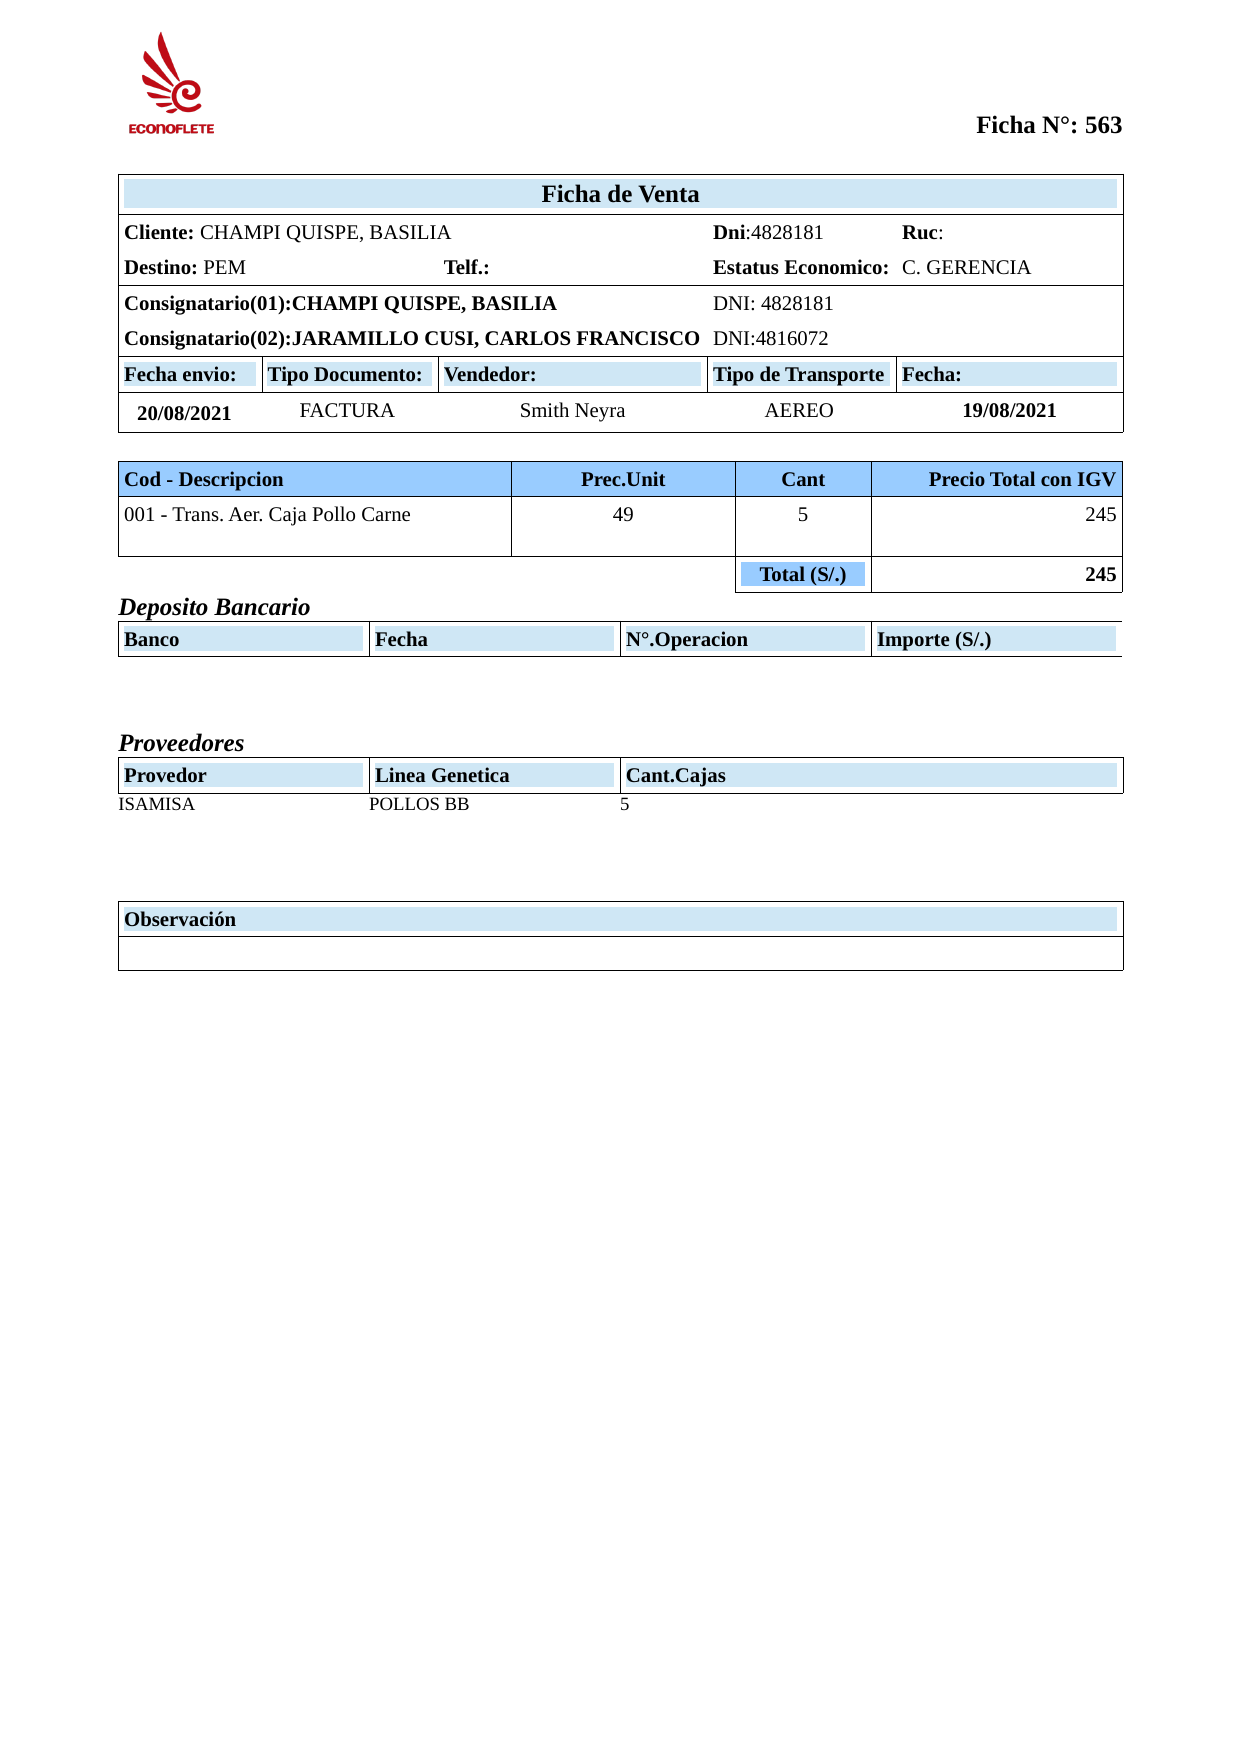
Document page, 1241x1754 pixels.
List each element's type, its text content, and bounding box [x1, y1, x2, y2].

table_cell Ruc: [896, 215, 1123, 249]
table_header N°.Operacion [621, 622, 871, 656]
table_cell [118, 657, 369, 680]
table_header Precio Total con IGV [872, 462, 1122, 496]
table_cell [118, 879, 369, 901]
table_cell [511, 557, 735, 592]
table_cell Tipo de Transporte [708, 357, 896, 392]
table_cell [119, 937, 1123, 969]
table_cell 49 [512, 497, 735, 556]
table_cell [620, 657, 871, 680]
table_header Importe (S/.) [872, 622, 1122, 656]
table_cell [871, 705, 1122, 728]
table_cell ISAMISA [118, 794, 369, 814]
table_cell Destino: PEM [119, 249, 438, 285]
table_cell [118, 680, 369, 704]
table_cell 5 [736, 497, 871, 556]
table_cell [118, 836, 369, 858]
table_cell Fecha envio: [119, 357, 262, 392]
table_cell [620, 836, 1123, 858]
table_cell [369, 705, 620, 728]
table_header Linea Genetica [370, 758, 620, 793]
table_cell [369, 815, 620, 836]
table_cell Vendedor: [439, 357, 707, 392]
table_cell 19/08/2021 [896, 393, 1123, 432]
table_cell [620, 815, 1123, 836]
table_header Banco [119, 622, 369, 656]
table_cell [118, 815, 369, 836]
text Proveedores [118, 728, 1122, 757]
table_header Observación [119, 902, 1123, 936]
table_header Fecha [370, 622, 620, 656]
table_cell 245 [872, 557, 1122, 592]
table_cell [369, 680, 620, 704]
table_cell [369, 657, 620, 680]
table_cell [118, 557, 511, 592]
table_cell C. GERENCIA [896, 249, 1123, 285]
table_cell 20/08/2021 [119, 393, 262, 432]
table_header Cod - Descripcion [119, 462, 511, 496]
table_header Prec.Unit [512, 462, 735, 496]
table_cell [620, 858, 1123, 879]
table_cell DNI: 4828181 [707, 286, 1123, 321]
table_cell Consignatario(02):JARAMILLO CUSI, CARLOS FRANCISCO [119, 321, 707, 356]
table_cell Dni:4828181 [707, 215, 896, 249]
picture [118, 31, 225, 134]
table_cell POLLOS BB [369, 794, 620, 814]
table_cell [871, 680, 1122, 704]
table_header Ficha de Venta [119, 175, 1123, 214]
table_cell Cliente: CHAMPI QUISPE, BASILIA [119, 215, 707, 249]
table_cell [620, 879, 1123, 901]
table_cell [118, 705, 369, 728]
table_cell 245 [872, 497, 1122, 556]
table_header Provedor [119, 758, 369, 793]
table_cell FACTURA [262, 393, 438, 432]
table_cell AEREO [707, 393, 896, 432]
table_cell Smith Neyra [438, 393, 707, 432]
table_cell [620, 705, 871, 728]
table_header Cant [736, 462, 871, 496]
table_cell [118, 858, 369, 879]
table_cell 001 - Trans. Aer. Caja Pollo Carne [119, 497, 511, 556]
text Deposito Bancario [118, 592, 1122, 621]
table_cell Estatus Economico: [707, 249, 896, 285]
table_cell Tipo Documento: [263, 357, 438, 392]
table_cell 5 [620, 794, 1123, 814]
table_cell [620, 680, 871, 704]
table_cell Telf.: [438, 249, 707, 285]
table_cell [871, 657, 1122, 680]
table_cell Consignatario(01):CHAMPI QUISPE, BASILIA [119, 286, 707, 321]
table_cell Total (S/.) [736, 557, 871, 592]
table_cell [369, 836, 620, 858]
table_cell [369, 879, 620, 901]
table_cell DNI:4816072 [707, 321, 1123, 356]
table_header Cant.Cajas [621, 758, 1123, 793]
table_cell [369, 858, 620, 879]
table_cell Fecha: [897, 357, 1123, 392]
